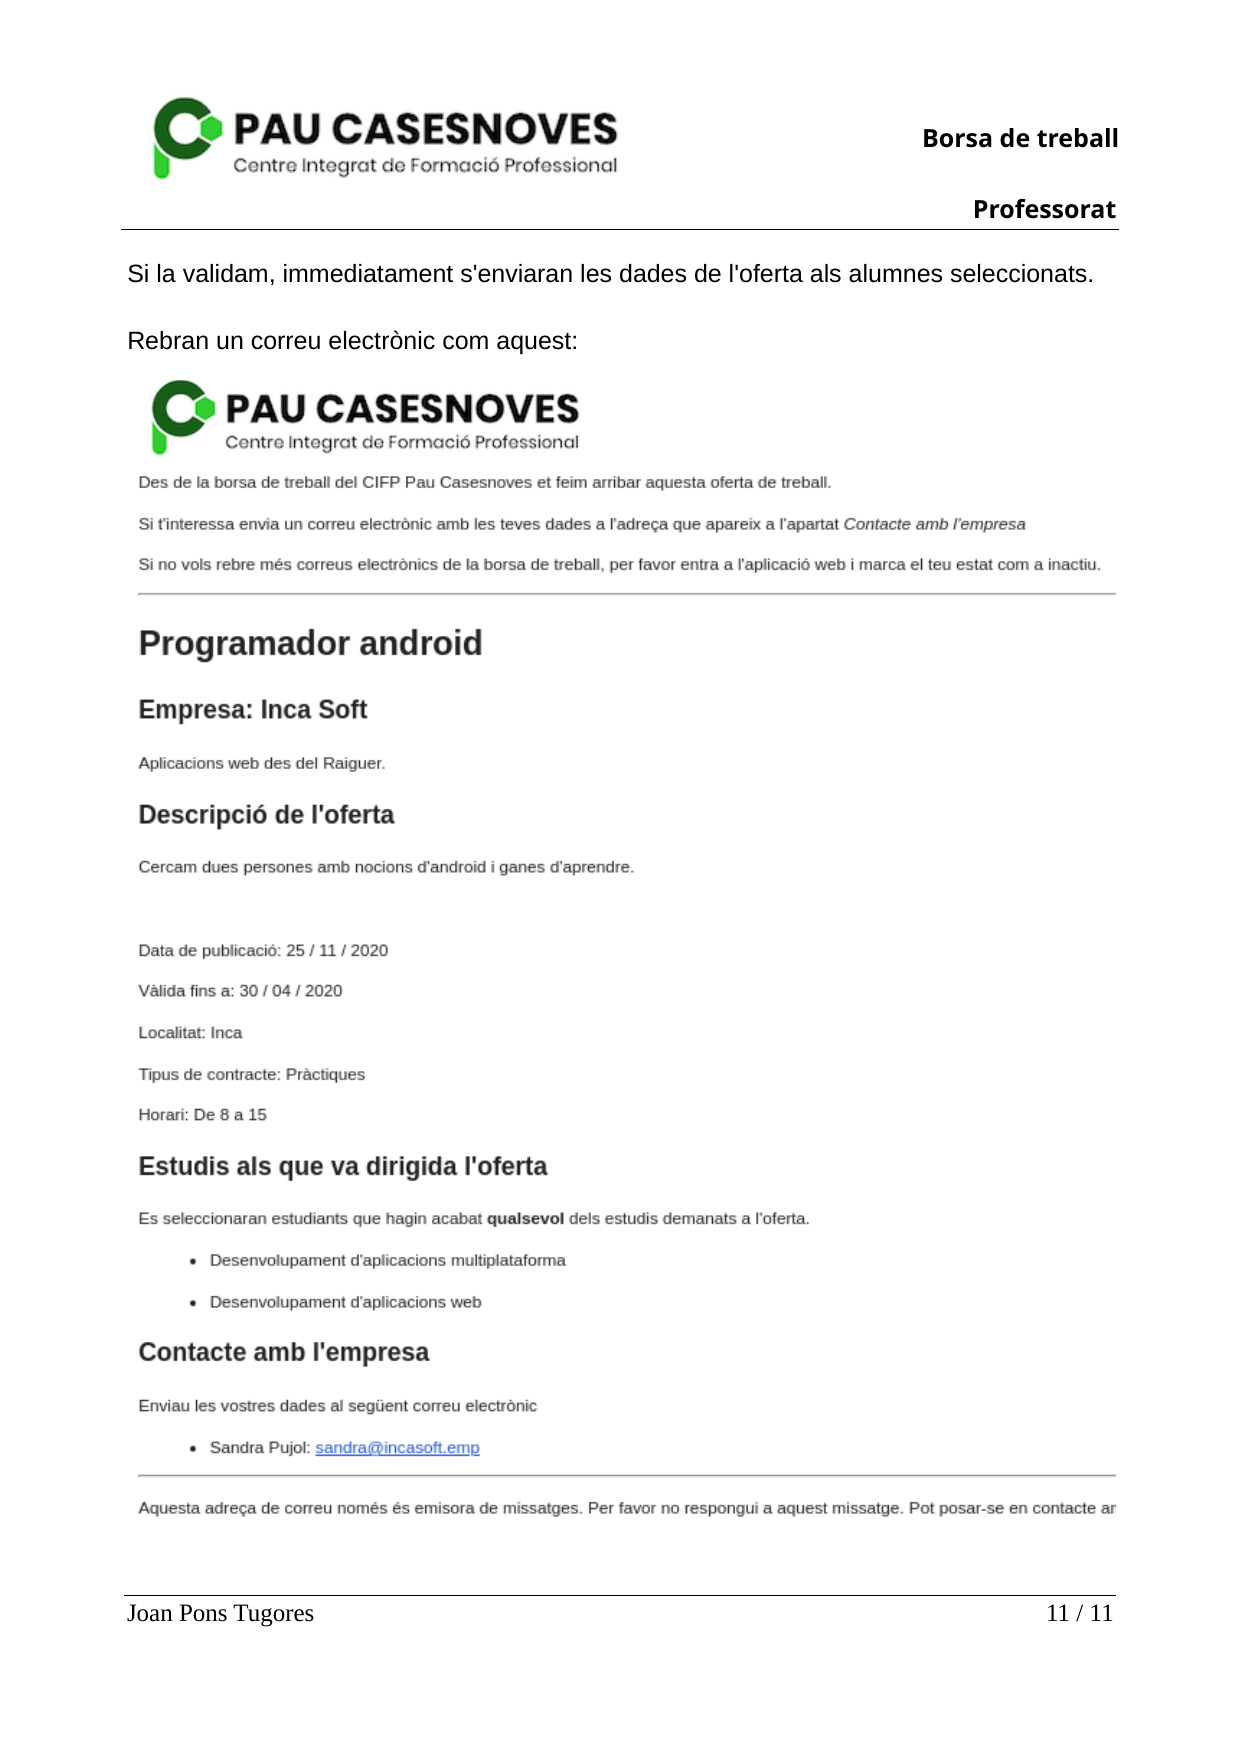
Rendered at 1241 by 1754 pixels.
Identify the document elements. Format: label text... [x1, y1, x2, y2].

picture [139, 85, 632, 195]
text Rebran un correu electrònic com aquest: [127, 326, 1119, 354]
picture [124, 380, 1117, 1534]
text Si la validam, immediatament s'enviaran les dades de l'oferta als alumnes seleccionats. [127, 259, 1119, 288]
